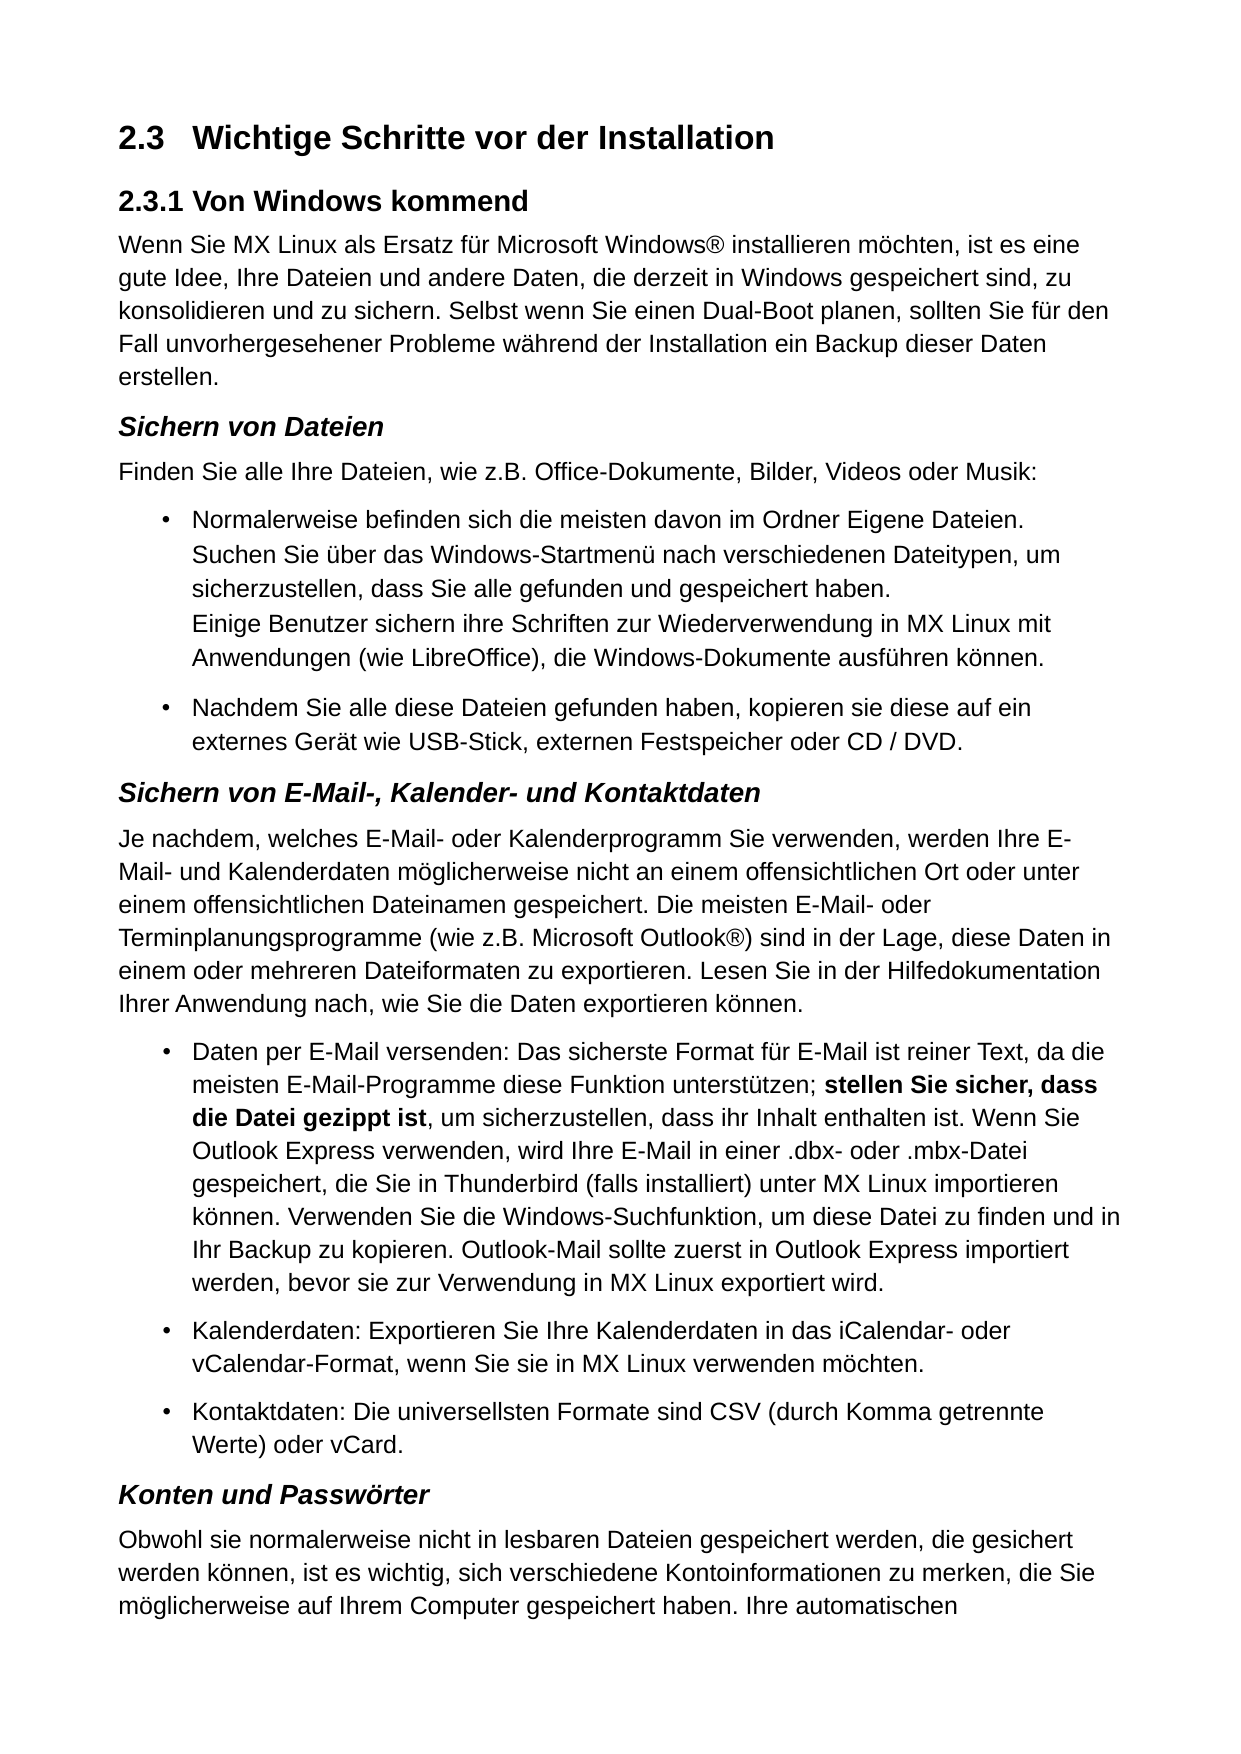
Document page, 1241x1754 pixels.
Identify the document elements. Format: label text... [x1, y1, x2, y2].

list Kalenderdaten: Exportieren Sie Ihre Kalenderdaten in das iCalendar- oder vCalendar-Format, wenn Sie sie in MX Linux verwenden möchten. [162, 1316, 1122, 1378]
subtitle Von Windows kommend [118, 184, 1122, 218]
text Je nachdem, welches E-Mail- oder Kalenderprogramm Sie verwenden, werden Ihre E-Mail- und Kalenderdaten möglicherweise nicht an einem offensichtlichen Ort oder unter einem offensichtlichen Dateinamen gespeichert. Die meisten E-Mail- oder Terminplanungsprogramme (wie z.B. Microsoft Outlook®) sind in der Lage, diese Daten in einem oder mehreren Dateiformaten zu exportieren. Lesen Sie in der Hilfedokumentation Ihrer Anwendung nach, wie Sie die Daten exportieren können. [118, 823, 1122, 1017]
subtitle Wichtige Schritte vor der Installation [118, 118, 1122, 157]
list Normalerweise befinden sich die meisten davon im Ordner Eigene Dateien. Suchen Sie über das Windows-Startmenü nach verschiedenen Dateitypen, um sicherzustellen, dass Sie alle gefunden und gespeichert haben. Einige Benutzer sichern ihre Schriften zur Wiederverwendung in MX Linux mit Anwendungen (wie LibreOffice), die Windows-Dokumente ausführen können. [162, 505, 1122, 672]
list Nachdem Sie alle diese Dateien gefunden haben, kopieren sie diese auf ein externes Gerät wie USB-Stick, externen Festspeicher oder CD / DVD. [162, 693, 1122, 756]
list Daten per E-Mail versenden: Das sicherste Format für E-Mail ist reiner Text, da die meisten E-Mail-Programme diese Funktion unterstützen; stellen Sie sicher, dass die Datei gezippt ist, um sicherzustellen, dass ihr Inhalt enthalten ist. Wenn Sie Outlook Express verwenden, wird Ihre E-Mail in einer .dbx- oder .mbx-Datei gespeichert, die Sie in Thunderbird (falls installiert) unter MX Linux importieren können. Verwenden Sie die Windows-Suchfunktion, um diese Datei zu finden und in Ihr Backup zu kopieren. Outlook-Mail sollte zuerst in Outlook Express importiert werden, bevor sie zur Verwendung in MX Linux exportiert wird. [162, 1037, 1122, 1297]
list Kontaktdaten: Die universellsten Formate sind CSV (durch Komma getrennte Werte) oder vCard. [162, 1397, 1122, 1459]
text Wenn Sie MX Linux als Ersatz für Microsoft Windows® installieren möchten, ist es eine gute Idee, Ihre Dateien und andere Daten, die derzeit in Windows gespeichert sind, zu konsolidieren und zu sichern. Selbst wenn Sie einen Dual-Boot planen, sollten Sie für den Fall unvorhergesehener Probleme während der Installation ein Backup dieser Daten erstellen. [118, 230, 1122, 391]
text Obwohl sie normalerweise nicht in lesbaren Dateien gespeichert werden, die gesichert werden können, ist es wichtig, sich verschiedene Kontoinformationen zu merken, die Sie möglicherweise auf Ihrem Computer gespeichert haben. Ihre automatischen [118, 1525, 1122, 1620]
subtitle Konten und Passwörter [118, 1478, 1122, 1510]
subtitle Sichern von E-Mail-, Kalender- und Kontaktdaten [118, 777, 1122, 808]
subtitle Sichern von Dateien [118, 410, 1122, 442]
text Finden Sie alle Ihre Dateien, wie z.B. Office-Dokumente, Bilder, Videos oder Musik: [118, 457, 1122, 486]
